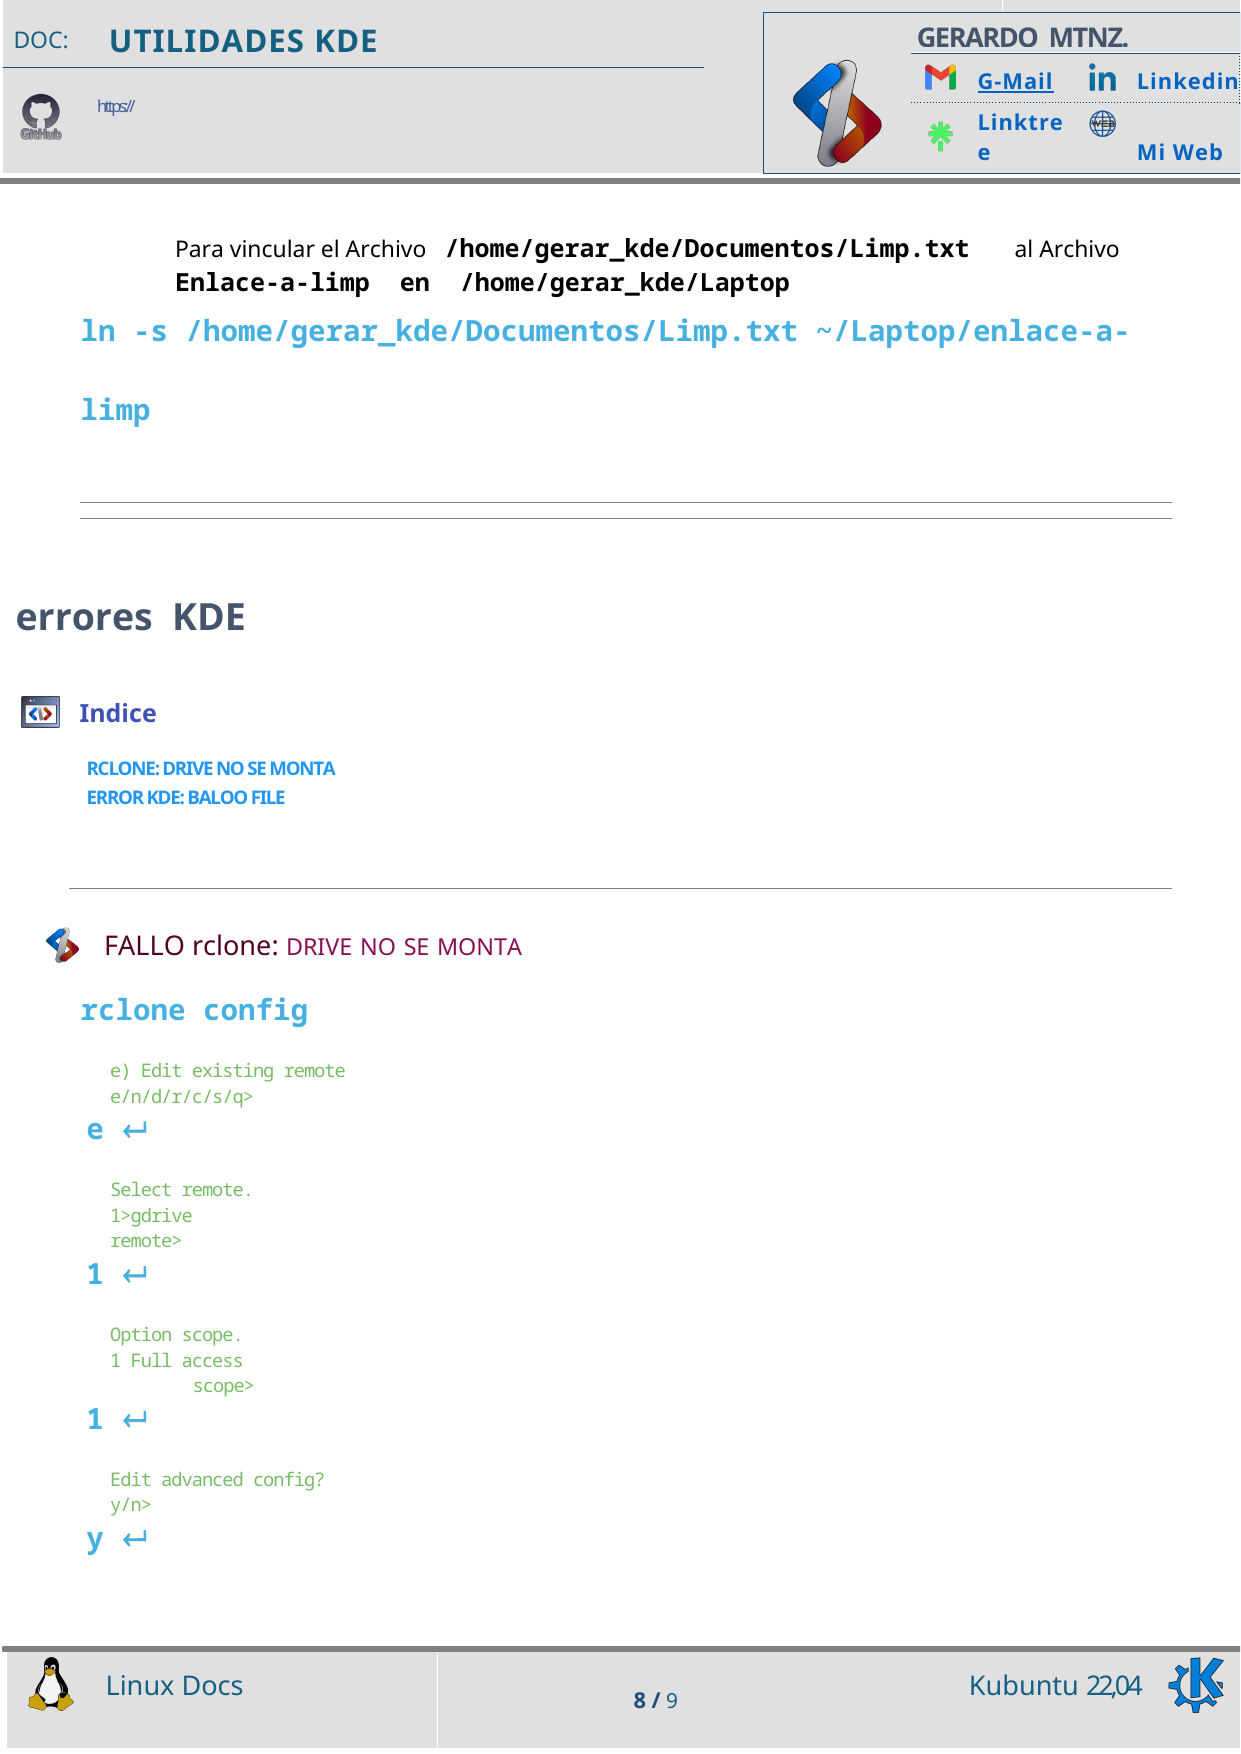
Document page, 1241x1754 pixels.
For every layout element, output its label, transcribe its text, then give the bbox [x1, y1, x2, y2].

picture [12, 89, 70, 144]
text scope> [192, 1372, 1172, 1398]
text ln -s /home/gerar_kde/Documentos/Limp.txt ~/Laptop/enlace-a-limp [80, 310, 1172, 429]
text y/n> [110, 1492, 1172, 1517]
text 1  [86, 1253, 1172, 1293]
subtitle FALLO rclone: drive no se monta [45, 924, 1172, 964]
table_header [901, 753, 1174, 783]
table_cell [364, 812, 630, 842]
text e/n/d/r/c/s/q> [110, 1083, 1172, 1108]
picture [783, 53, 891, 167]
picture [1086, 61, 1119, 94]
picture [1166, 1655, 1226, 1715]
text 1 Full access [110, 1347, 1172, 1372]
table_cell [364, 783, 630, 812]
table_cell [630, 783, 901, 812]
subtitle errores KDE [15, 590, 1172, 641]
text Edit advanced config? [110, 1466, 1172, 1492]
text Para vincular el Archivo /home/gerar_kde/Documentos/Limp.txt al Archivo Enlace-a-limp en /home/gerar_kde/Laptop [175, 230, 1190, 298]
picture [21, 696, 60, 728]
picture [924, 61, 957, 94]
text e  [86, 1108, 1172, 1148]
picture [46, 927, 79, 963]
text Select remote. [110, 1177, 1172, 1202]
text e) Edit existing remote [110, 1057, 1172, 1083]
table_header [630, 753, 901, 783]
table_cell [86, 812, 364, 842]
table_header RCLONE: DRIVE NO SE MONTA [86, 753, 364, 783]
text rclone config [80, 989, 1172, 1029]
table_cell [901, 812, 1174, 842]
table_header [364, 753, 630, 783]
text y  [86, 1517, 1172, 1557]
table_cell [901, 783, 1174, 812]
text 1  [86, 1398, 1172, 1438]
table_cell ERROR KDE: BALOO FILE [86, 783, 364, 812]
text 1>gdrive [110, 1202, 1172, 1228]
text Option scope. [110, 1321, 1172, 1347]
table_cell [630, 812, 901, 842]
picture [925, 121, 956, 152]
picture [20, 1655, 80, 1715]
picture [1086, 107, 1119, 140]
text remote> [110, 1228, 1172, 1253]
subtitle Indice [21, 696, 1172, 730]
